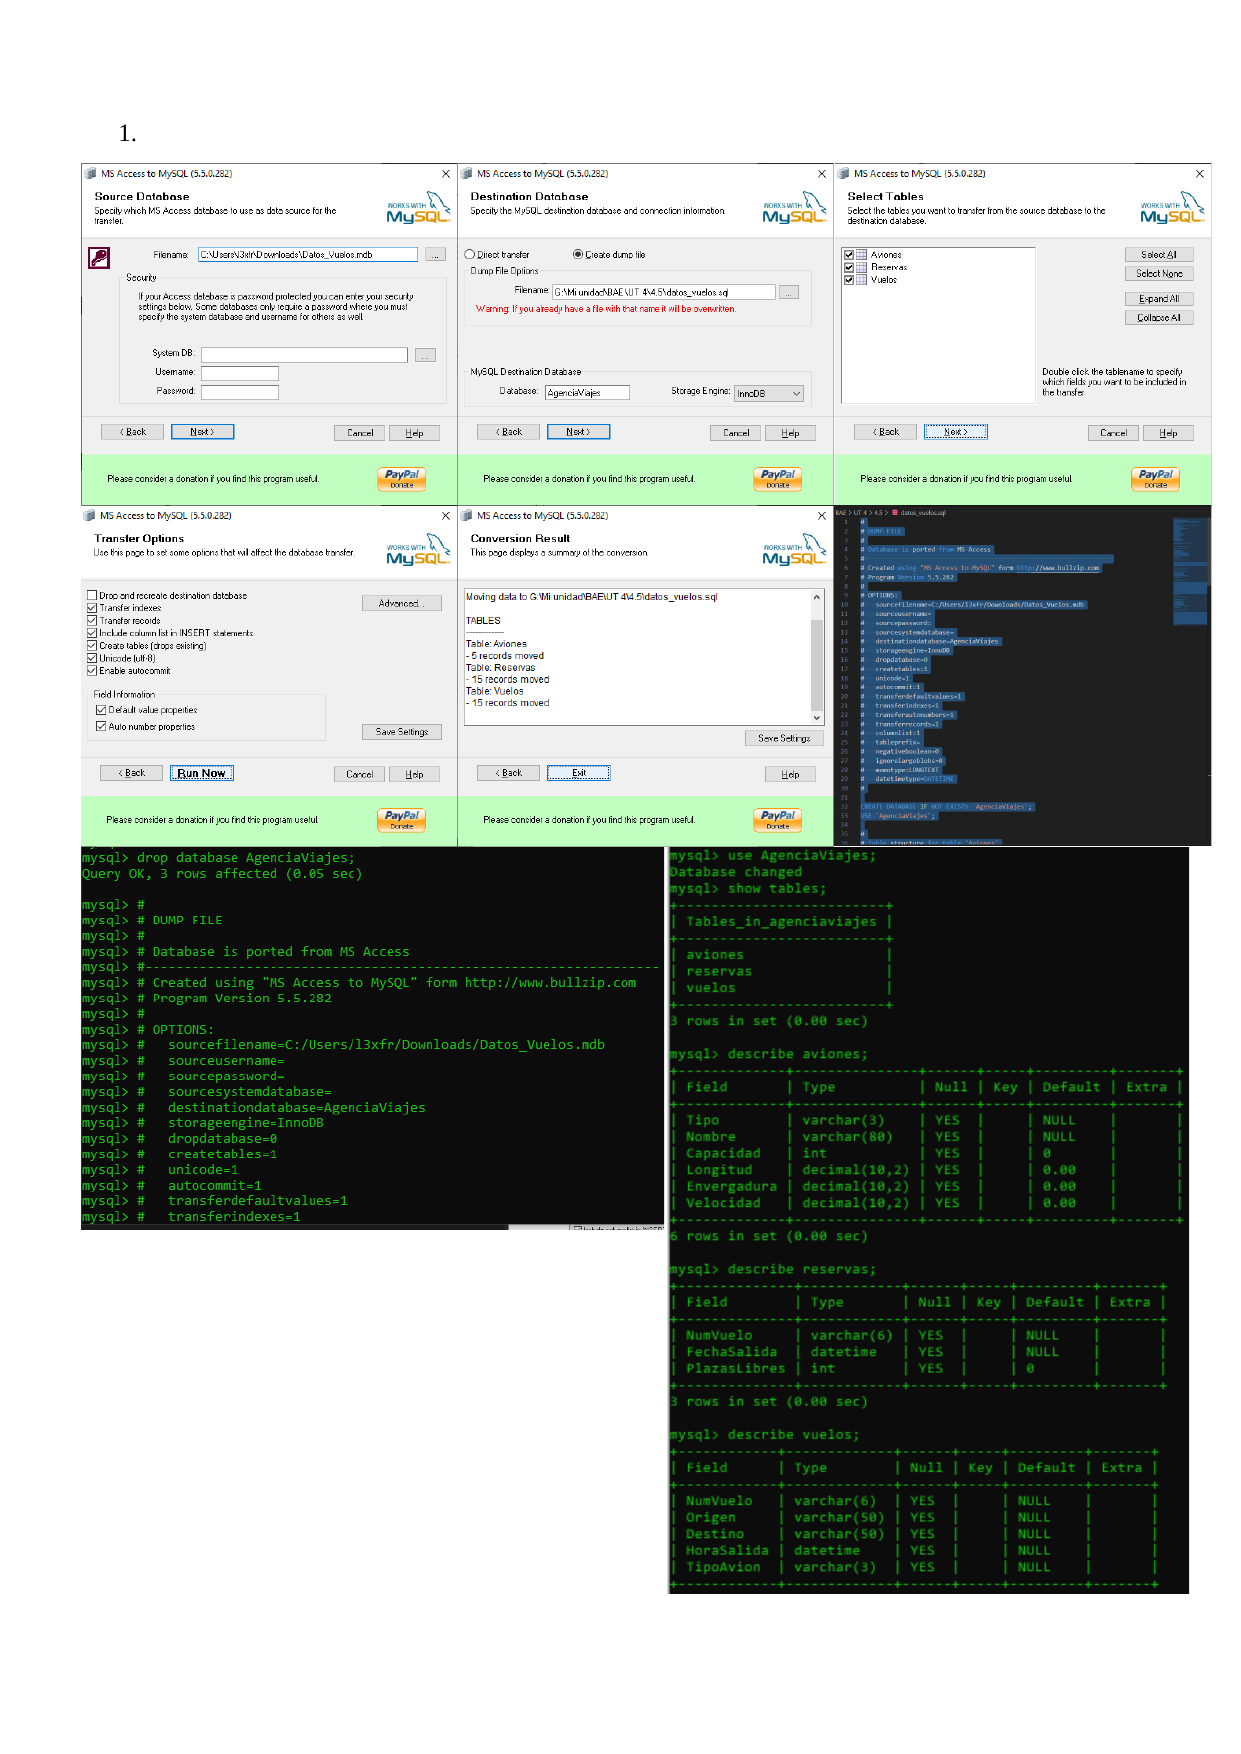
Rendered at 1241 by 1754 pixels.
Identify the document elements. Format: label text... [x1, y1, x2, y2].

picture [81, 163, 1212, 1594]
text 1. [118, 118, 1122, 147]
